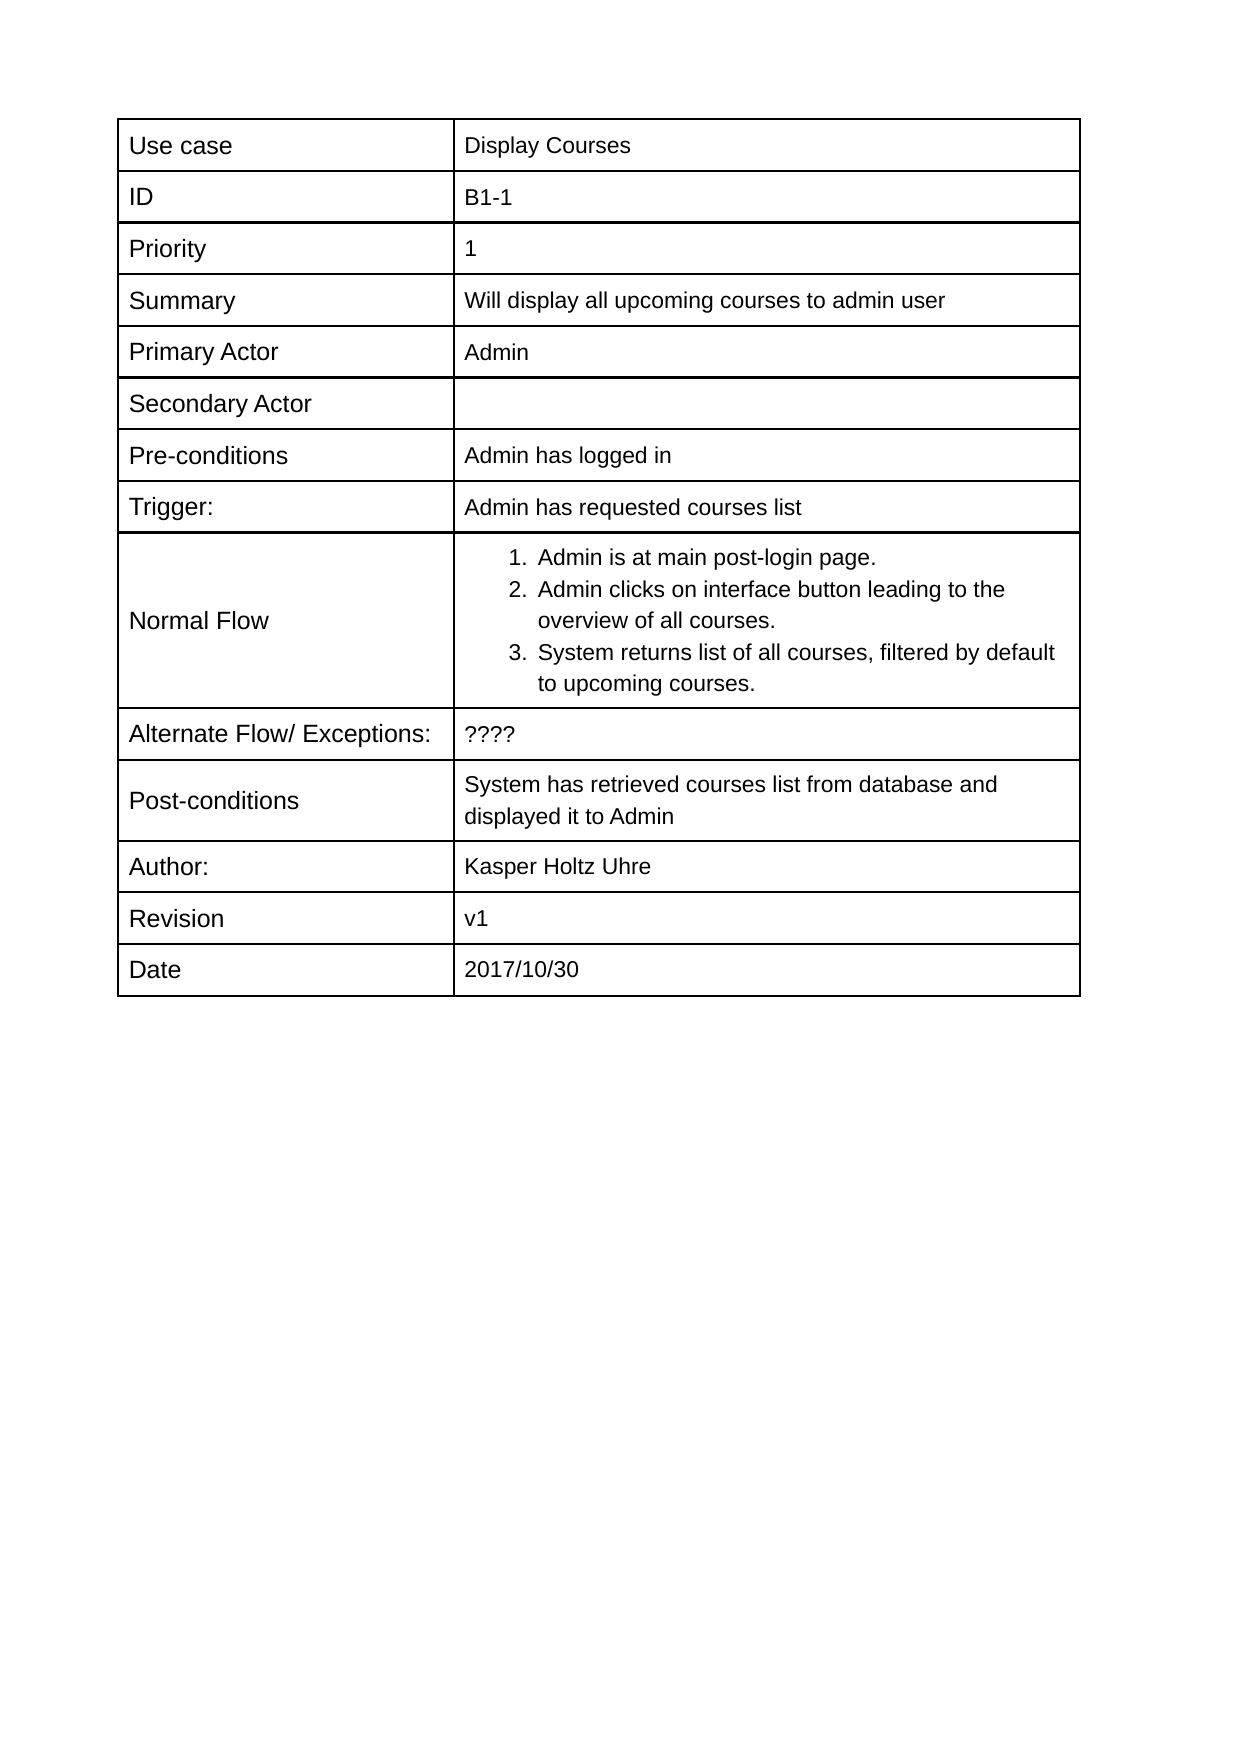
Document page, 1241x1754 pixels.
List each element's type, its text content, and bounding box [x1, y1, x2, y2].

table_cell Secondary Actor [119, 379, 453, 428]
table_cell 1 [455, 224, 1079, 273]
table_cell Admin [455, 327, 1079, 376]
table_cell Admin has logged in [455, 430, 1079, 480]
table_cell 2017/10/30 [455, 945, 1079, 994]
table_cell B1-1 [455, 172, 1079, 221]
table_cell Admin is at main post-login page. Admin clicks on interface button leading to the overview of all courses. System returns list of all courses, filtered by default to upcoming courses. [455, 534, 1079, 707]
table_cell Trigger: [119, 482, 453, 531]
table_cell Date [119, 945, 453, 994]
table_cell ID [119, 172, 453, 221]
table_cell [455, 379, 1079, 428]
table_cell Post-conditions [119, 761, 453, 839]
table_cell Alternate Flow/ Exceptions: [119, 709, 453, 759]
table_cell Priority [119, 224, 453, 273]
table_cell Primary Actor [119, 327, 453, 376]
table_cell Revision [119, 893, 453, 943]
table_header Display Courses [455, 120, 1079, 170]
table_cell Will display all upcoming courses to admin user [455, 275, 1079, 325]
table_cell Summary [119, 275, 453, 325]
table_cell System has retrieved courses list from database and displayed it to Admin [455, 761, 1079, 839]
table_cell ???? [455, 709, 1079, 759]
table_cell Normal Flow [119, 534, 453, 707]
table_header Use case [119, 120, 453, 170]
table_cell Admin has requested courses list [455, 482, 1079, 531]
table_cell Kasper Holtz Uhre [455, 842, 1079, 891]
table_cell Author: [119, 842, 453, 891]
table_cell Pre-conditions [119, 430, 453, 480]
table_cell v1 [455, 893, 1079, 943]
